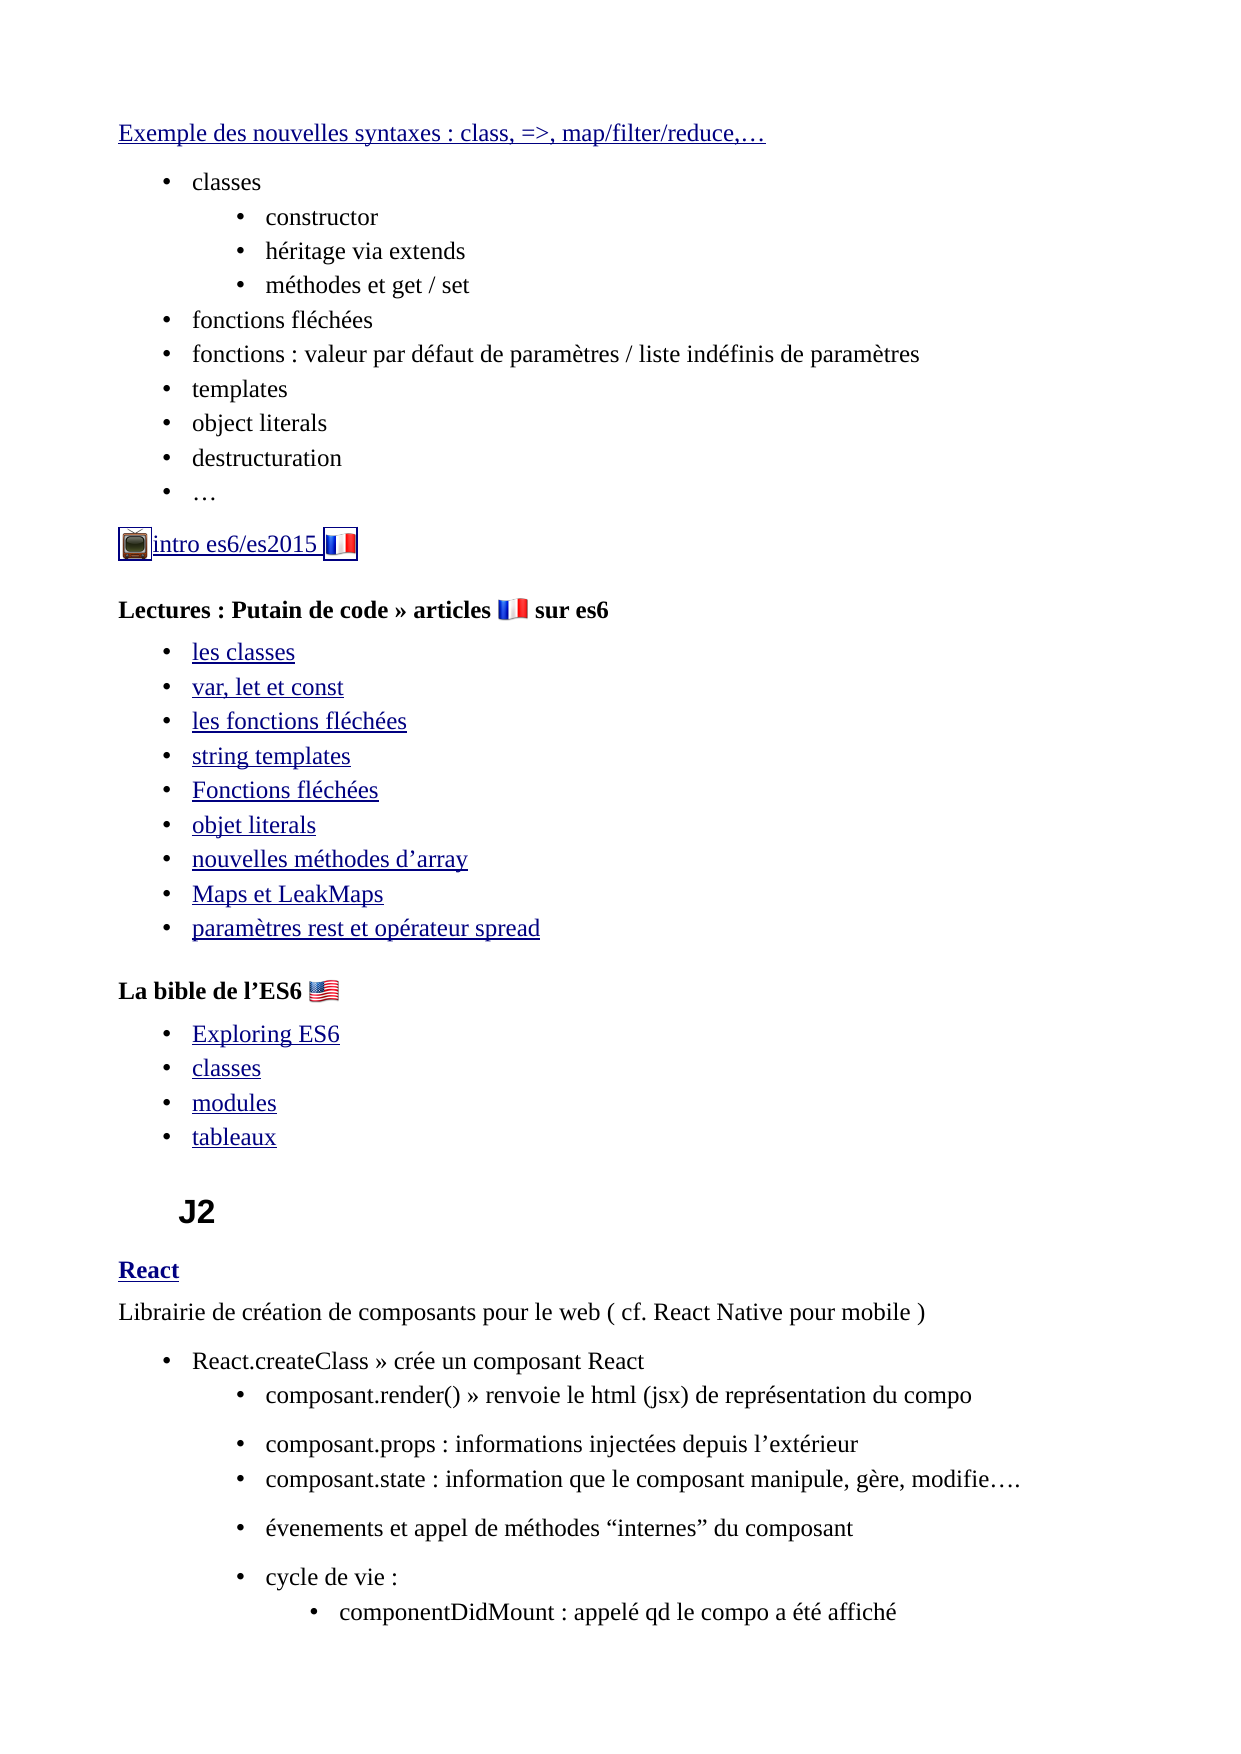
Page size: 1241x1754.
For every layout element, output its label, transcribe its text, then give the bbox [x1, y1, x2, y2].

text Exemple des nouvelles syntaxes : class, =>, map/filter/reduce,… [118, 118, 1122, 147]
list string templates [162, 741, 1122, 770]
list fonctions : valeur par défaut de paramètres / liste indéfinis de paramètres [162, 339, 1122, 368]
subtitle Lectures : Putain de code » articles [118, 594, 497, 625]
list classes [162, 1053, 1122, 1082]
list object literals [162, 408, 1122, 437]
text intro es6/es2015 [152, 527, 323, 554]
text [152, 555, 323, 561]
list les classes [162, 637, 1122, 666]
list var, let et const [162, 672, 1122, 701]
picture [120, 528, 151, 559]
list méthodes et get / set [236, 271, 1122, 299]
list constructor [236, 202, 1122, 230]
list évenements et appel de méthodes “internes” du composant [236, 1513, 1122, 1542]
list modules [162, 1088, 1122, 1116]
list Exploring ES6 [162, 1019, 1122, 1047]
subtitle sur es6 [529, 594, 1122, 625]
text [358, 527, 1122, 561]
list composant.render() » renvoie le html (jsx) de représentation du compo [236, 1380, 1122, 1409]
list tableaux [162, 1122, 1122, 1151]
list composant.props : informations injectées depuis l’extérieur [236, 1429, 1122, 1458]
list fonctions fléchées [162, 305, 1122, 334]
list héritage via extends [236, 236, 1122, 265]
list composant.state : information que le composant manipule, gère, modifie…. [236, 1464, 1122, 1493]
list nouvelles méthodes d’array [162, 844, 1122, 873]
list paramètres rest et opérateur spread [162, 913, 1122, 942]
list Fonctions fléchées [162, 775, 1122, 804]
picture [497, 593, 529, 625]
list objet literals [162, 810, 1122, 839]
list React.createClass » crée un composant React [162, 1346, 1122, 1375]
picture [308, 975, 340, 1007]
text Librairie de création de composants pour le web ( cf. React Native pour mobile ) [118, 1297, 1122, 1326]
list Maps et LeakMaps [162, 879, 1122, 908]
list … [162, 477, 1122, 506]
picture [325, 528, 356, 559]
list componentDidMount : appelé qd le compo a été affiché [309, 1597, 1122, 1625]
list cycle de vie : [236, 1562, 1122, 1591]
list destructuration [162, 443, 1122, 472]
subtitle [340, 975, 1122, 1006]
list les fonctions fléchées [162, 706, 1122, 735]
subtitle React [118, 1256, 1122, 1284]
subtitle La bible de l’ES6 [118, 975, 308, 1006]
list templates [162, 374, 1122, 403]
subtitle J2 [118, 1192, 1122, 1231]
list classes [162, 167, 1122, 196]
